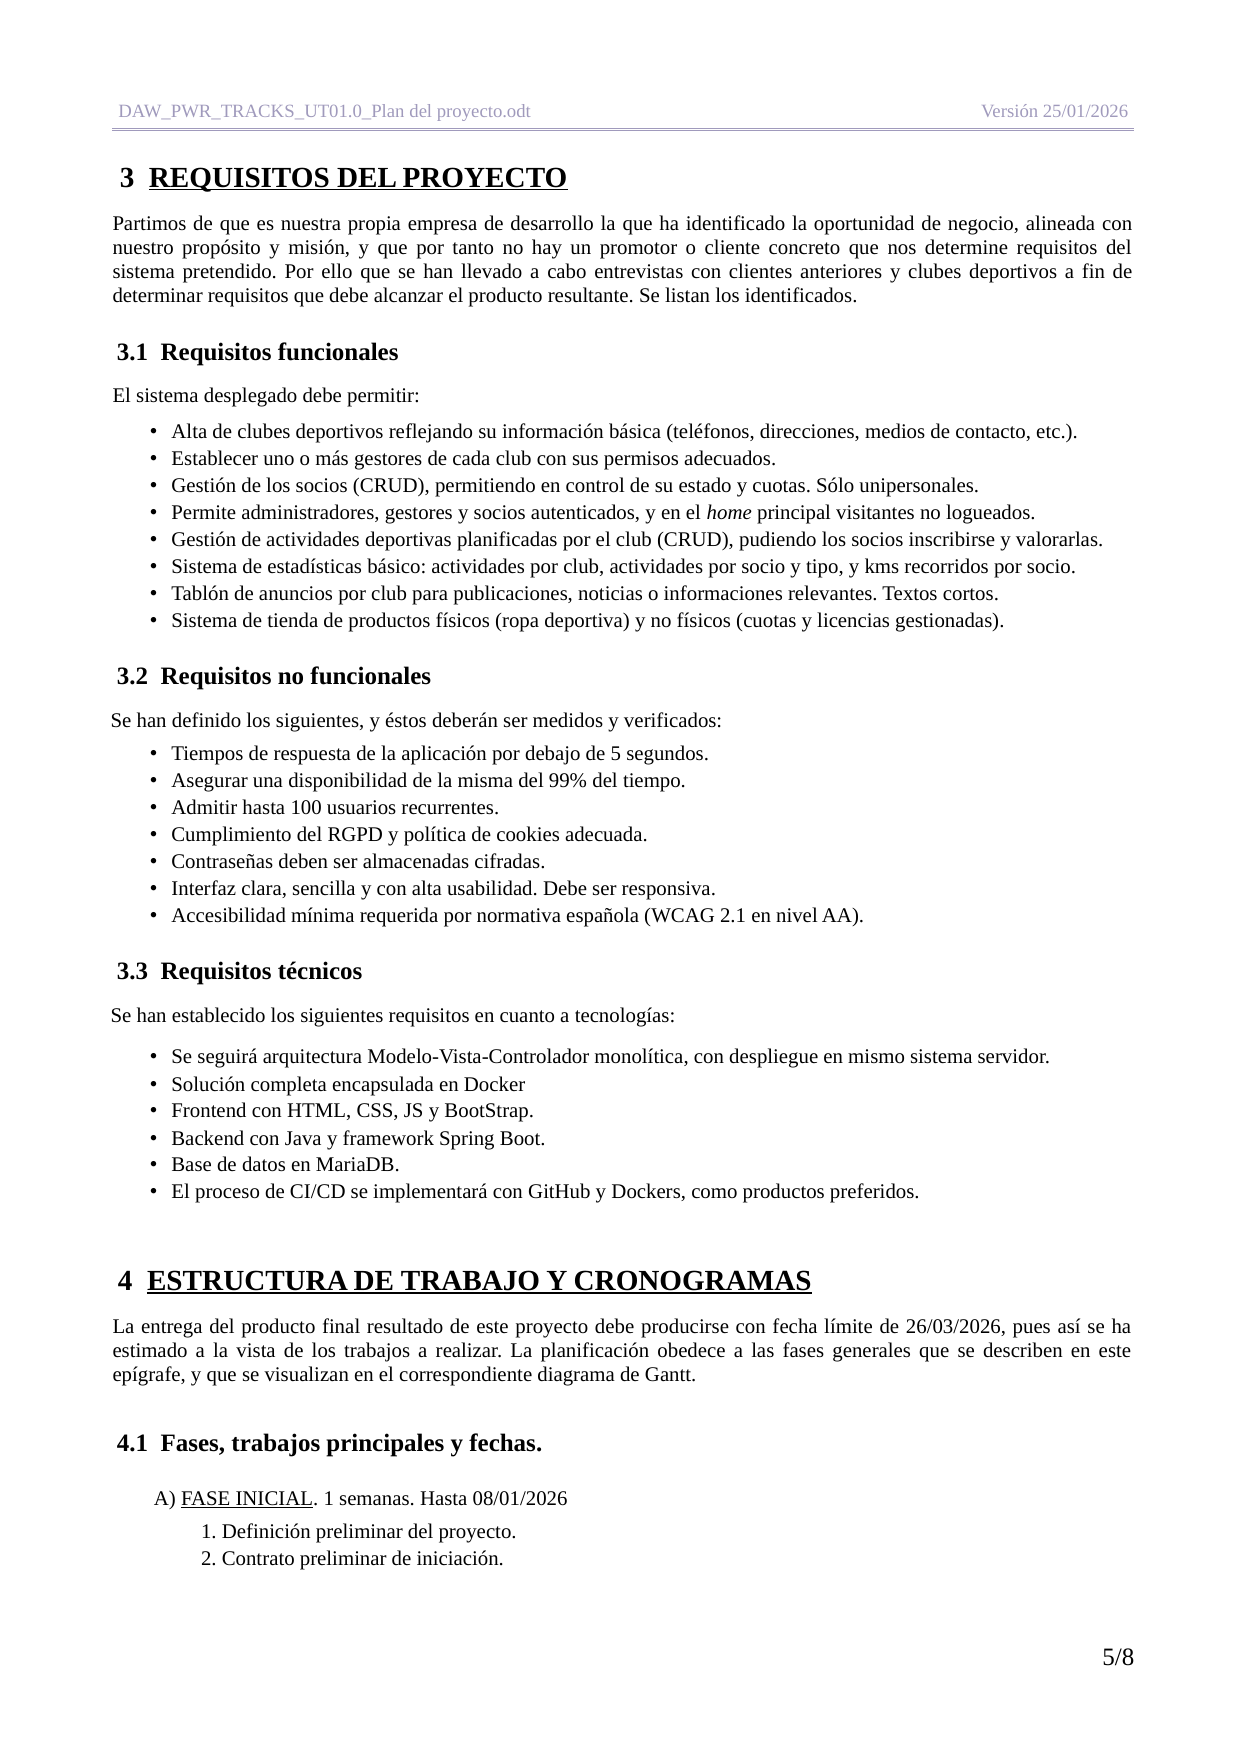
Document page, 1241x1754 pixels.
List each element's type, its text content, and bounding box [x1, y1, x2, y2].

text El sistema desplegado debe permitir: [112, 383, 1134, 407]
text Partimos de que es nuestra propia empresa de desarrollo la que ha identificado la oportunidad de negocio, alineada con nuestro propósito y misión, y que por tanto no hay un promotor o cliente concreto que nos determine requisitos del sistema pretendido. Por ello que se han llevado a cabo entrevistas con clientes anteriores y clubes deportivos a fin de determinar requisitos que debe alcanzar el producto resultante. Se listan los identificados. [112, 211, 1134, 307]
list Backend con Java y framework Spring Boot. [150, 1125, 1134, 1149]
list Requisitos no funcionales [110, 661, 1134, 690]
list Alta de clubes deportivos reflejando su información básica (teléfonos, direcciones, medios de contacto, etc.). [150, 419, 1134, 443]
list Permite administradores, gestores y socios autenticados, y en el home principal visitantes no logueados. [150, 500, 1134, 524]
list Base de datos en MariaDB. [150, 1152, 1134, 1176]
list Contrato preliminar de iniciación. [201, 1546, 1134, 1570]
list ESTRUCTURA DE TRABAJO Y CRONOGRAMAS [110, 1263, 1134, 1296]
list Sistema de tienda de productos físicos (ropa deportiva) y no físicos (cuotas y licencias gestionadas). [150, 608, 1134, 632]
list Frontend con HTML, CSS, JS y BootStrap. [150, 1098, 1134, 1122]
list Gestión de actividades deportivas planificadas por el club (CRUD), pudiendo los socios inscribirse y valorarlas. [150, 527, 1134, 551]
list Asegurar una disponibilidad de la misma del 99% del tiempo. [150, 768, 1134, 792]
list Accesibilidad mínima requerida por normativa española (WCAG 2.1 en nivel AA). [150, 903, 1134, 927]
list Se han establecido los siguientes requisitos en cuanto a tecnologías: [110, 1003, 1134, 1027]
list Contraseñas deben ser almacenadas cifradas. [150, 849, 1134, 873]
list Sistema de estadísticas básico: actividades por club, actividades por socio y tipo, y kms recorridos por socio. [150, 554, 1134, 578]
list Admitir hasta 100 usuarios recurrentes. [150, 795, 1134, 819]
list Definición preliminar del proyecto. [201, 1519, 1134, 1543]
list Interfaz clara, sencilla y con alta usabilidad. Debe ser responsiva. [150, 876, 1134, 900]
list Gestión de los socios (CRUD), permitiendo en control de su estado y cuotas. Sólo unipersonales. [150, 473, 1134, 497]
list Solución completa encapsulada en Docker [150, 1071, 1134, 1096]
list Establecer uno o más gestores de cada club con sus permisos adecuados. [150, 446, 1134, 470]
list Fases, trabajos principales y fechas. [110, 1428, 1134, 1456]
list Requisitos funcionales [110, 337, 1134, 366]
list Tiempos de respuesta de la aplicación por debajo de 5 segundos. [150, 741, 1134, 765]
list Se seguirá arquitectura Modelo-Vista-Controlador monolítica, con despliegue en mismo sistema servidor. [150, 1044, 1134, 1068]
list Se han definido los siguientes, y éstos deberán ser medidos y verificados: [110, 708, 1134, 732]
text La entrega del producto final resultado de este proyecto debe producirse con fecha límite de 26/03/2026, pues así se ha estimado a la vista de los trabajos a realizar. La planificación obedece a las fases generales que se describen en este epígrafe, y que se visualizan en el correspondiente diagrama de Gantt. [112, 1314, 1134, 1386]
list Tablón de anuncios por club para publicaciones, noticias o informaciones relevantes. Textos cortos. [150, 581, 1134, 605]
list REQUISITOS DEL PROYECTO [112, 160, 1134, 193]
list El proceso de CI/CD se implementará con GitHub y Dockers, como productos preferidos. [150, 1179, 1134, 1203]
list Requisitos técnicos [110, 956, 1134, 985]
list FASE INICIAL. 1 semanas. Hasta 08/01/2026 [153, 1486, 1134, 1510]
list Cumplimiento del RGPD y política de cookies adecuada. [150, 822, 1134, 846]
